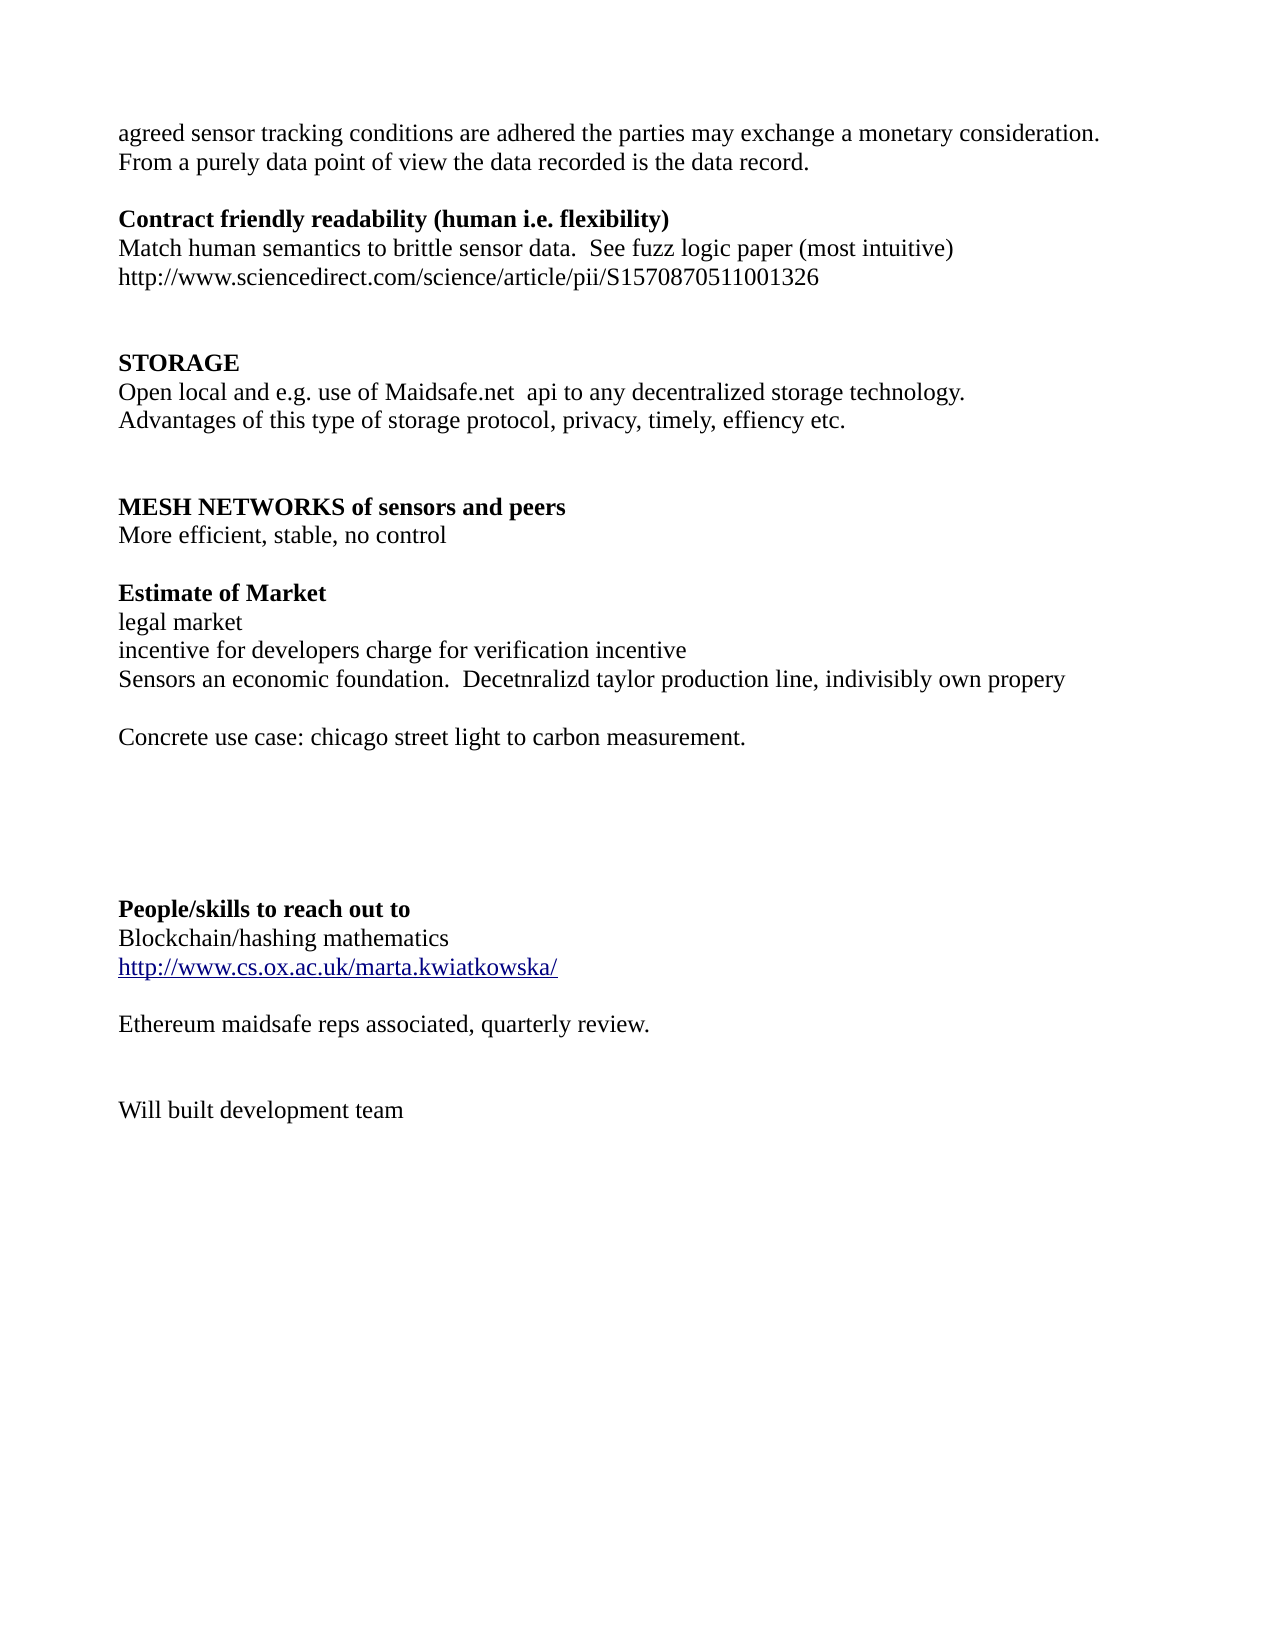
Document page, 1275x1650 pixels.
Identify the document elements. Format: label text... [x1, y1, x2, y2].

text Concrete use case: chicago street light to carbon measurement. [118, 722, 1157, 751]
text Open local and e.g. use of Maidsafe.net api to any decentralized storage technology. [118, 377, 1157, 406]
text Ethereum maidsafe reps associated, quarterly review. [118, 1009, 1157, 1038]
text Match human semantics to brittle sensor data. See fuzz logic paper (most intuitive) http://www.sciencedirect.com/science/article/pii/S1570870511001326 [118, 233, 1157, 291]
text STORAGE [118, 348, 1157, 377]
text Sensors an economic foundation. Decetnralizd taylor production line, indivisibly own propery [118, 664, 1157, 693]
text agreed sensor tracking conditions are adhered the parties may exchange a monetary consideration. From a purely data point of view the data recorded is the data record. [118, 118, 1157, 176]
text People/skills to reach out to [118, 894, 1157, 923]
text Contract friendly readability (human i.e. flexibility) [118, 204, 1157, 233]
text Blockchain/hashing mathematics [118, 923, 1157, 952]
text More efficient, stable, no control [118, 521, 1157, 549]
text http://www.cs.ox.ac.uk/marta.kwiatkowska/ [118, 952, 1157, 981]
text Advantages of this type of storage protocol, privacy, timely, effiency etc. [118, 406, 1157, 434]
text incentive for developers charge for verification incentive [118, 636, 1157, 664]
text legal market [118, 607, 1157, 636]
text Will built development team [118, 1096, 1157, 1124]
text MESH NETWORKS of sensors and peers [118, 492, 1157, 521]
text Estimate of Market [118, 578, 1157, 607]
